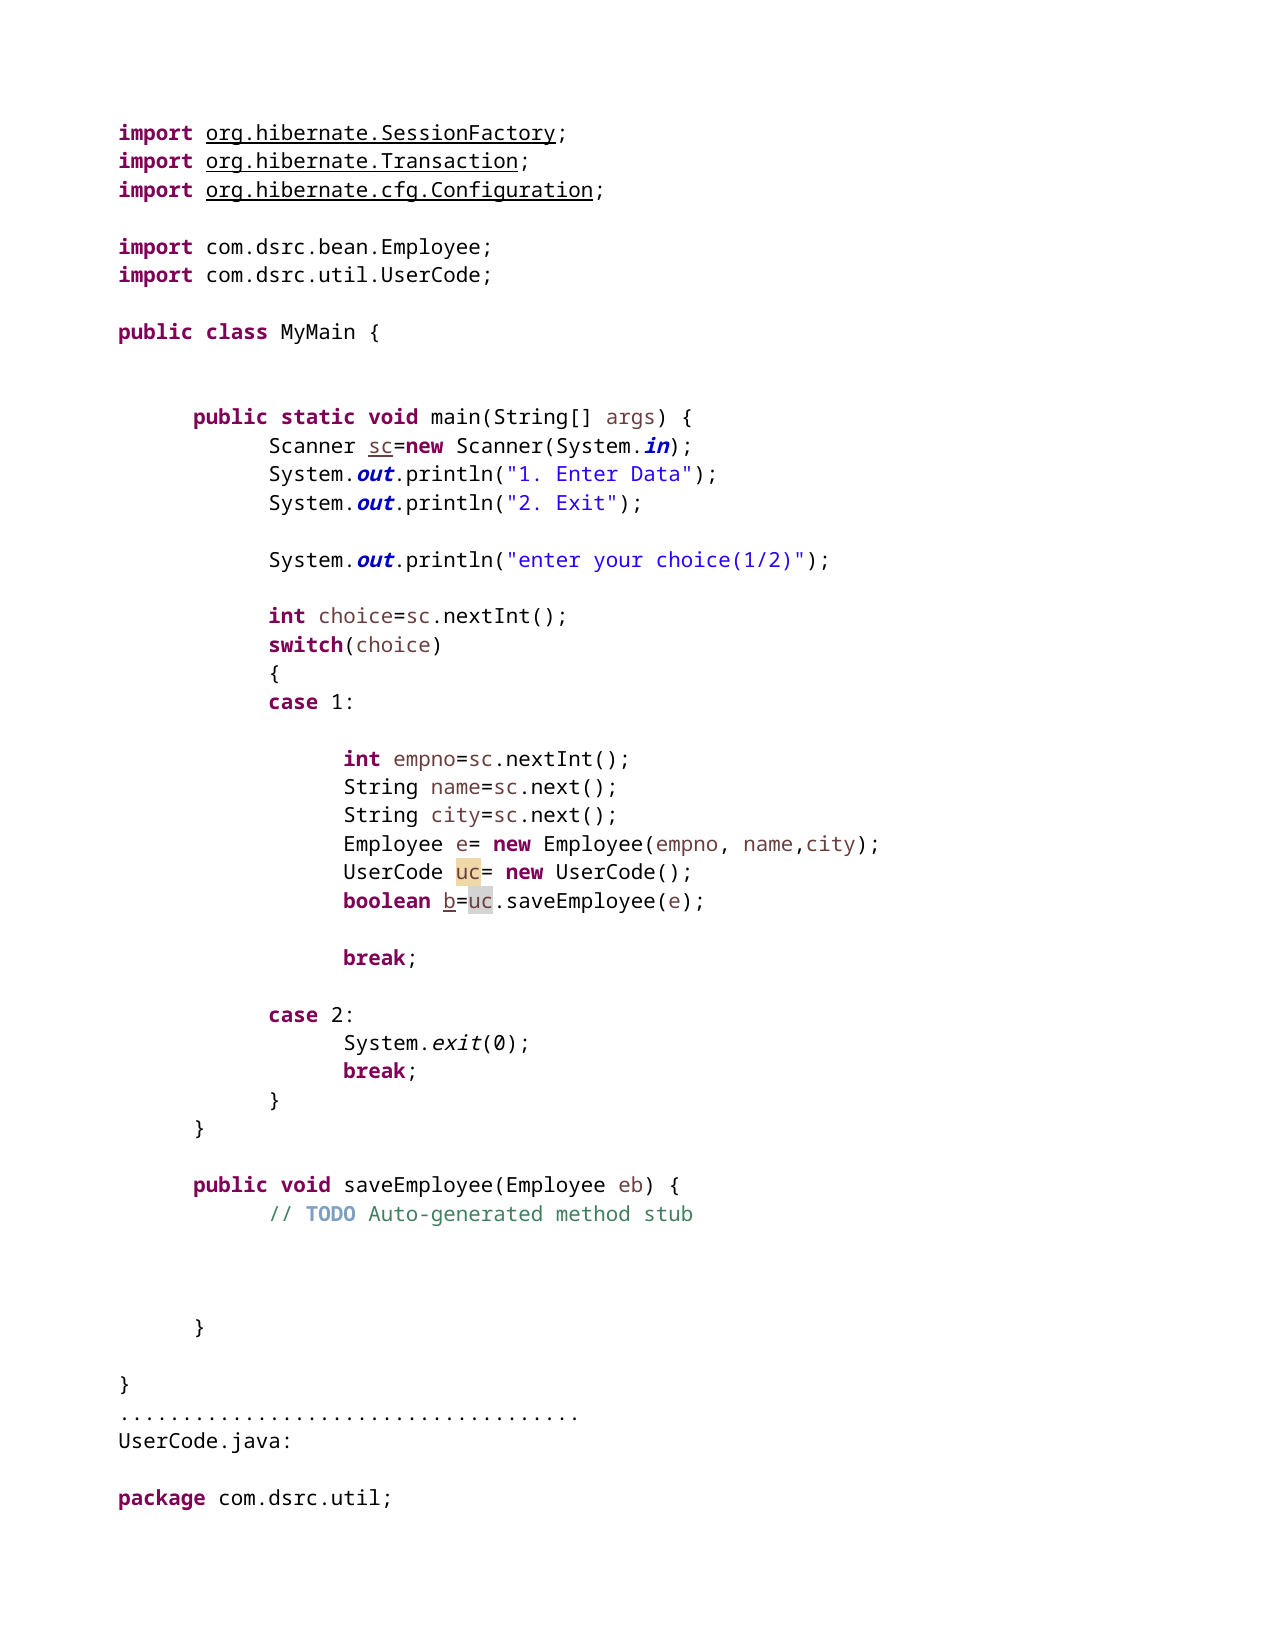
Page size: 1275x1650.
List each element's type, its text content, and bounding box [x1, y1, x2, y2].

text import org.hibernate.Transaction; [118, 147, 1157, 175]
text } [118, 1085, 1157, 1113]
text boolean b=uc.saveEmployee(e); [118, 886, 1157, 914]
text System.exit(0); [118, 1028, 1157, 1057]
text package com.dsrc.util; [118, 1483, 1157, 1512]
text UserCode uc= new UserCode(); [118, 857, 1157, 886]
text Employee e= new Employee(empno, name,city); [118, 829, 1157, 857]
text public void saveEmployee(Employee eb) { [118, 1170, 1157, 1199]
text switch(choice) [118, 630, 1157, 658]
text { [118, 658, 1157, 687]
text public class MyMain { [118, 317, 1157, 346]
text import org.hibernate.SessionFactory; [118, 118, 1157, 147]
text } [118, 1369, 1157, 1398]
text case 2: [118, 1000, 1157, 1028]
text String name=sc.next(); [118, 772, 1157, 801]
text case 1: [118, 687, 1157, 715]
text int choice=sc.nextInt(); [118, 602, 1157, 630]
text } [118, 1312, 1157, 1341]
text break; [118, 1057, 1157, 1085]
text int empno=sc.nextInt(); [118, 744, 1157, 772]
text import com.dsrc.bean.Employee; [118, 232, 1157, 260]
text UserCode.java: [118, 1426, 1157, 1455]
text import com.dsrc.util.UserCode; [118, 260, 1157, 289]
text } [118, 1113, 1157, 1142]
text Scanner sc=new Scanner(System.in); [118, 431, 1157, 459]
text // TODO Auto-generated method stub [118, 1199, 1157, 1227]
text import org.hibernate.cfg.Configuration; [118, 175, 1157, 203]
text public static void main(String[] args) { [118, 402, 1157, 431]
text String city=sc.next(); [118, 801, 1157, 829]
text break; [118, 943, 1157, 971]
text System.out.println("1. Enter Data"); [118, 459, 1157, 488]
text System.out.println("enter your choice(1/2)"); [118, 545, 1157, 573]
text System.out.println("2. Exit"); [118, 488, 1157, 516]
text ..................................... [118, 1398, 1157, 1426]
